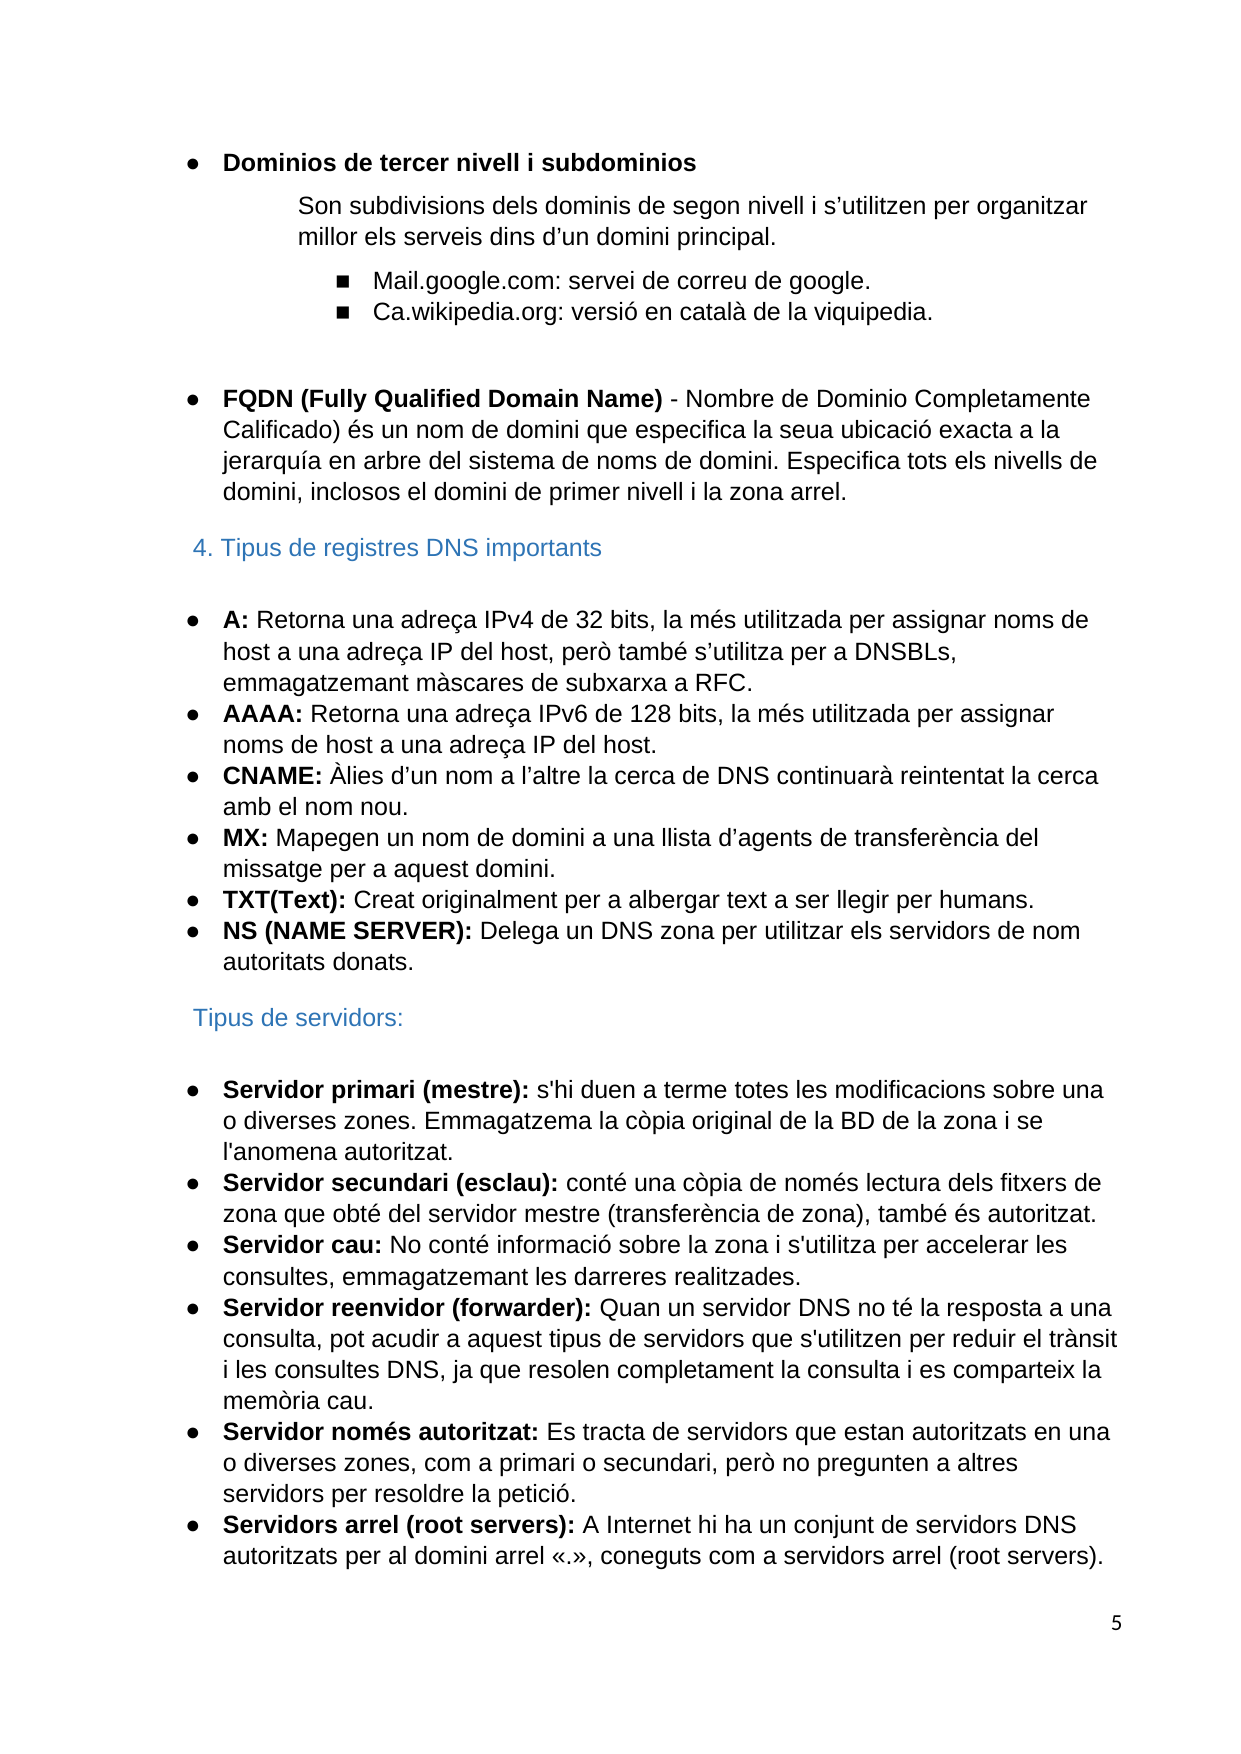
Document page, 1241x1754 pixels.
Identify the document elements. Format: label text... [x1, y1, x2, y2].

list TXT(Text): Creat originalment per a albergar text a ser llegir per humans. [185, 885, 1122, 913]
list MX: Mapegen un nom de domini a una llista d’agents de transferència del missatge per a aquest domini. [185, 823, 1122, 882]
list Servidor primari (mestre): s'hi duen a terme totes les modificacions sobre una o diverses zones. Emmagatzema la còpia original de la BD de la zona i se l'anomena autoritzat. [185, 1075, 1122, 1166]
list Servidors arrel (root servers): A Internet hi ha un conjunt de servidors DNS autoritzats per al domini arrel «.», coneguts com a servidors arrel (root servers). [185, 1510, 1122, 1569]
subtitle Tipus de servidors: [148, 1003, 1122, 1032]
text Son subdivisions dels dominis de segon nivell i s’utilitzen per organitzar millor els serveis dins d’un domini principal. [298, 191, 1122, 251]
list CNAME: Àlies d’un nom a l’altre la cerca de DNS continuarà reintentat la cerca amb el nom nou. [185, 761, 1122, 820]
list Servidor reenvidor (forwarder): Quan un servidor DNS no té la resposta a una consulta, pot acudir a aquest tipus de servidors que s'utilitzen per reduir el trànsit i les consultes DNS, ja que resolen completament la consulta i es comparteix la memòria cau. [185, 1292, 1122, 1414]
list Servidor només autoritzat: Es tracta de servidors que estan autoritzats en una o diverses zones, com a primari o secundari, però no pregunten a altres servidors per resoldre la petició. [185, 1417, 1122, 1507]
list Mail.google.com: servei de correu de google. [335, 266, 1122, 294]
list AAAA: Retorna una adreça IPv6 de 128 bits, la més utilitzada per assignar noms de host a una adreça IP del host. [185, 698, 1122, 758]
list FQDN (Fully Qualified Domain Name) - Nombre de Dominio Completamente Calificado) és un nom de domini que especifica la seua ubicació exacta a la jerarquía en arbre del sistema de noms de domini. Especifica tots els nivells de domini, inclosos el domini de primer nivell i la zona arrel. [185, 384, 1122, 506]
list NS (NAME SERVER): Delega un DNS zona per utilitzar els servidors de nom autoritats donats. [185, 916, 1122, 976]
list Dominios de tercer nivell i subdominios [185, 148, 1122, 176]
list Servidor secundari (esclau): conté una còpia de només lectura dels fitxers de zona que obté del servidor mestre (transferència de zona), també és autoritzat. [185, 1168, 1122, 1228]
list Servidor cau: No conté informació sobre la zona i s'utilitza per accelerar les consultes, emmagatzemant les darreres realitzades. [185, 1230, 1122, 1290]
subtitle 4. Tipus de registres DNS importants [148, 533, 1122, 562]
list Ca.wikipedia.org: versió en català de la viquipedia. [335, 297, 1122, 326]
list A: Retorna una adreça IPv4 de 32 bits, la més utilitzada per assignar noms de host a una adreça IP del host, però també s’utilitza per a DNSBLs, emmagatzemant màscares de subxarxa a RFC. [185, 605, 1122, 696]
